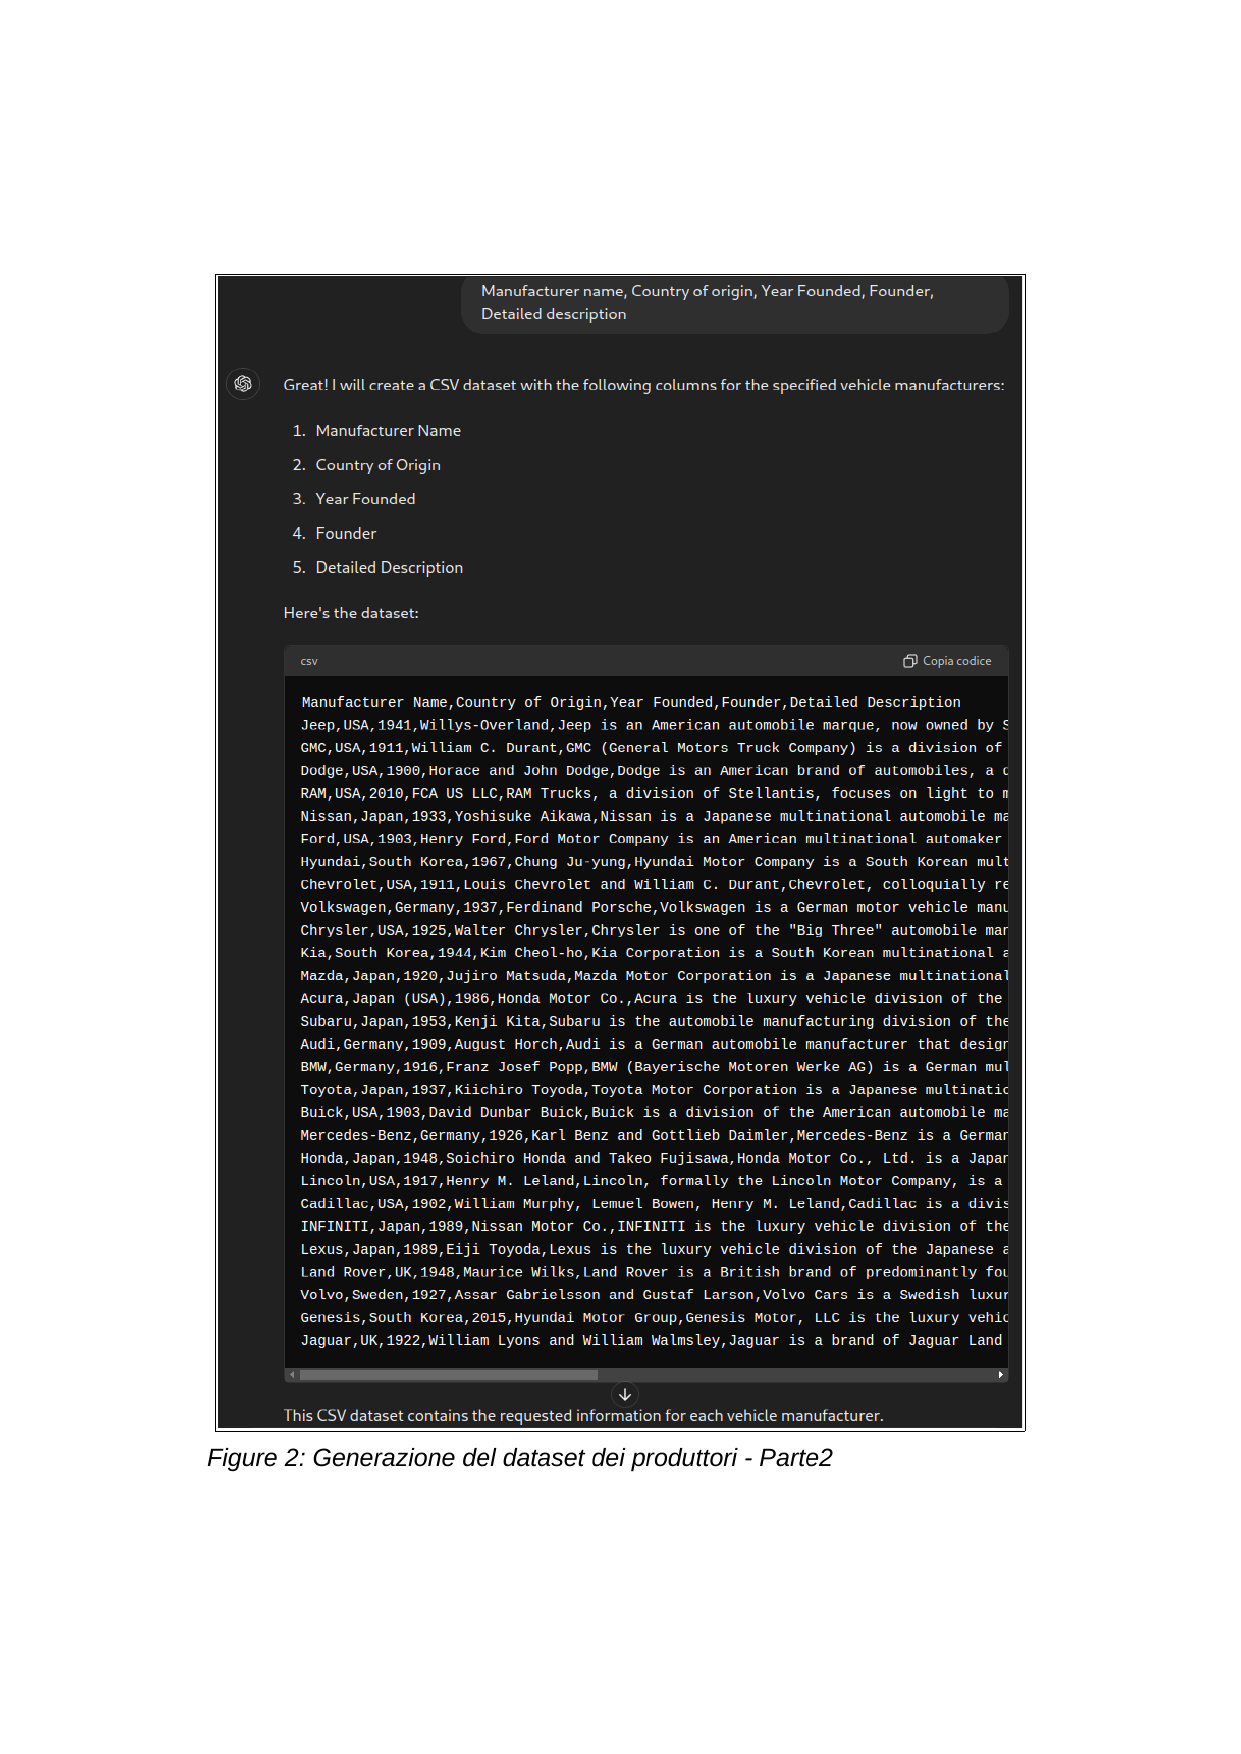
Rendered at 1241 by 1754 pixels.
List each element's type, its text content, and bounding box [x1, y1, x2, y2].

picture [218, 276, 1023, 1428]
text Figure 2: Generazione del dataset dei produttori - Parte2 [207, 273, 1033, 1472]
